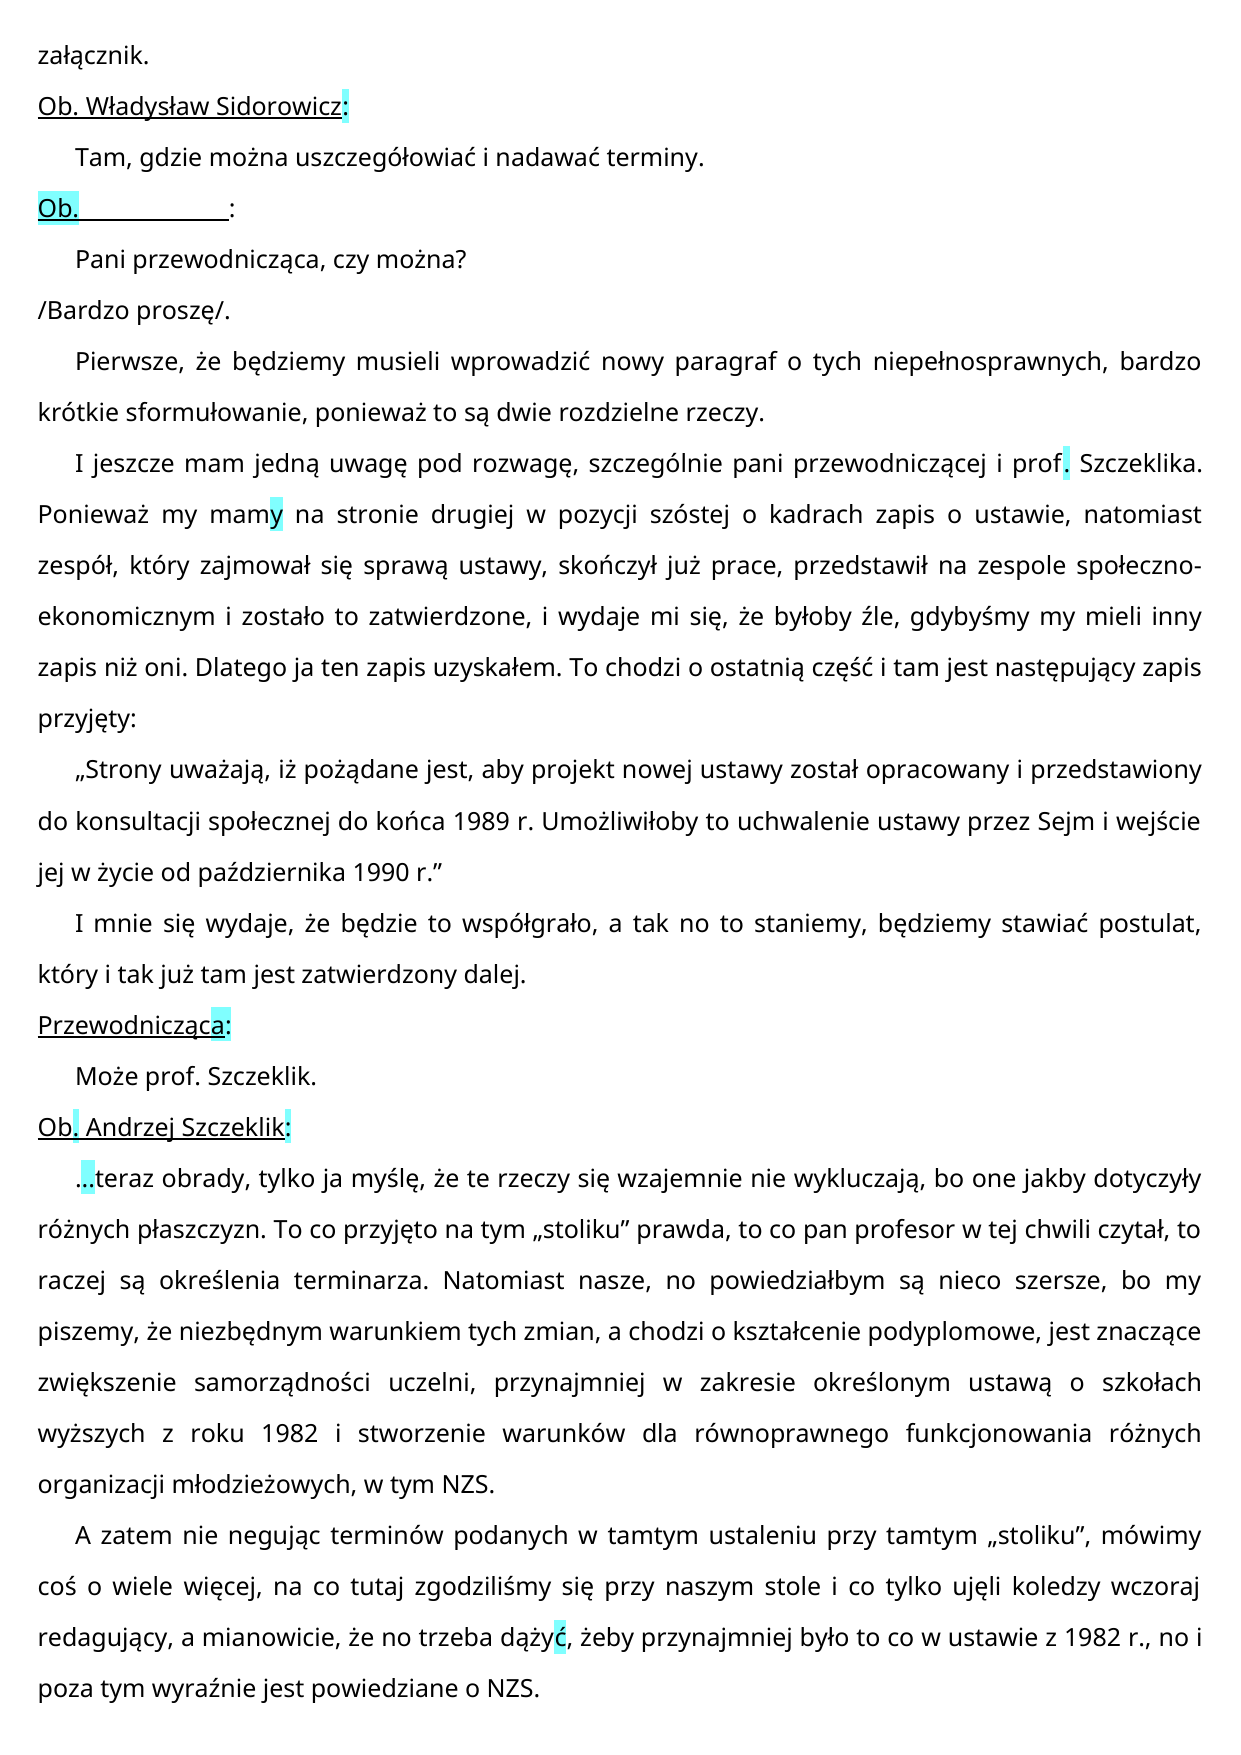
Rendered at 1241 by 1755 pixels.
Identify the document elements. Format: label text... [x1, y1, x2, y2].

text A zatem nie negując terminów podanych w tamtym ustaleniu przy tamtym „stoliku”, mówimy coś o wiele więcej, na co tutaj zgodziliśmy się przy naszym stole i co tylko ujęli koledzy wczoraj redagujący, a mianowicie, że no trzeba dążyć, żeby przynajmniej było to co w ustawie z 1982 r., no i poza tym wyraźnie jest powiedziane o NZS. [37, 1518, 1203, 1705]
text Pierwsze, że będziemy musieli wprowadzić nowy paragraf o tych niepełnosprawnych, bardzo krótkie sformułowanie, ponieważ to są dwie rozdzielne rzeczy. [37, 344, 1203, 429]
text Pani przewodnicząca, czy można? [37, 242, 1203, 276]
text /Bardzo proszę/. [37, 293, 1203, 327]
text I jeszcze mam jedną uwagę pod rozwagę, szczególnie pani przewodniczącej i prof. Szczeklika. Ponieważ my mamy na stronie drugiej w pozycji szóstej o kadrach zapis o ustawie, natomiast zespół, który zajmował się sprawą ustawy, skończył już prace, przedstawił na zespole społeczno-ekonomicznym i zostało to zatwierdzone, i wydaje mi się, że byłoby źle, gdybyśmy my mieli inny zapis niż oni. Dlatego ja ten zapis uzyskałem. To chodzi o ostatnią część i tam jest następujący zapis przyjęty: [37, 446, 1203, 735]
text ...teraz obrady, tylko ja myślę, że te rzeczy się wzajemnie nie wykluczają, bo one jakby dotyczyły różnych płaszczyzn. To co przyjęto na tym „stoliku” prawda, to co pan profesor w tej chwili czytał, to raczej są określenia terminarza. Natomiast nasze, no powiedziałbym są nieco szersze, bo my piszemy, że niezbędnym warunkiem tych zmian, a chodzi o kształcenie podyplomowe, jest znaczące zwiększenie samorządności uczelni, przynajmniej w zakresie określonym ustawą o szkołach wyższych z roku 1982 i stworzenie warunków dla równoprawnego funkcjonowania różnych organizacji młodzieżowych, w tym NZS. [37, 1160, 1203, 1501]
text Tam, gdzie można uszczegółowiać i nadawać terminy. [37, 139, 1203, 174]
text Przewodnicząca: [37, 1007, 1203, 1041]
text Ob. Władysław Sidorowicz: [37, 88, 1203, 123]
text I mnie się wydaje, że będzie to współgrało, a tak no to staniemy, będziemy stawiać postulat, który i tak już tam jest zatwierdzony dalej. [37, 905, 1203, 990]
text „Strony uważają, iż pożądane jest, aby projekt nowej ustawy został opracowany i przedstawiony do konsultacji społecznej do końca 1989 r. Umożliwiłoby to uchwalenie ustawy przez Sejm i wejście jej w życie od października 1990 r.” [37, 752, 1203, 888]
text Ob. : [37, 191, 1203, 225]
text Może prof. Szczeklik. [37, 1058, 1203, 1092]
text Ob. Andrzej Szczeklik: [37, 1109, 1203, 1143]
text załącznik. [37, 37, 1203, 72]
